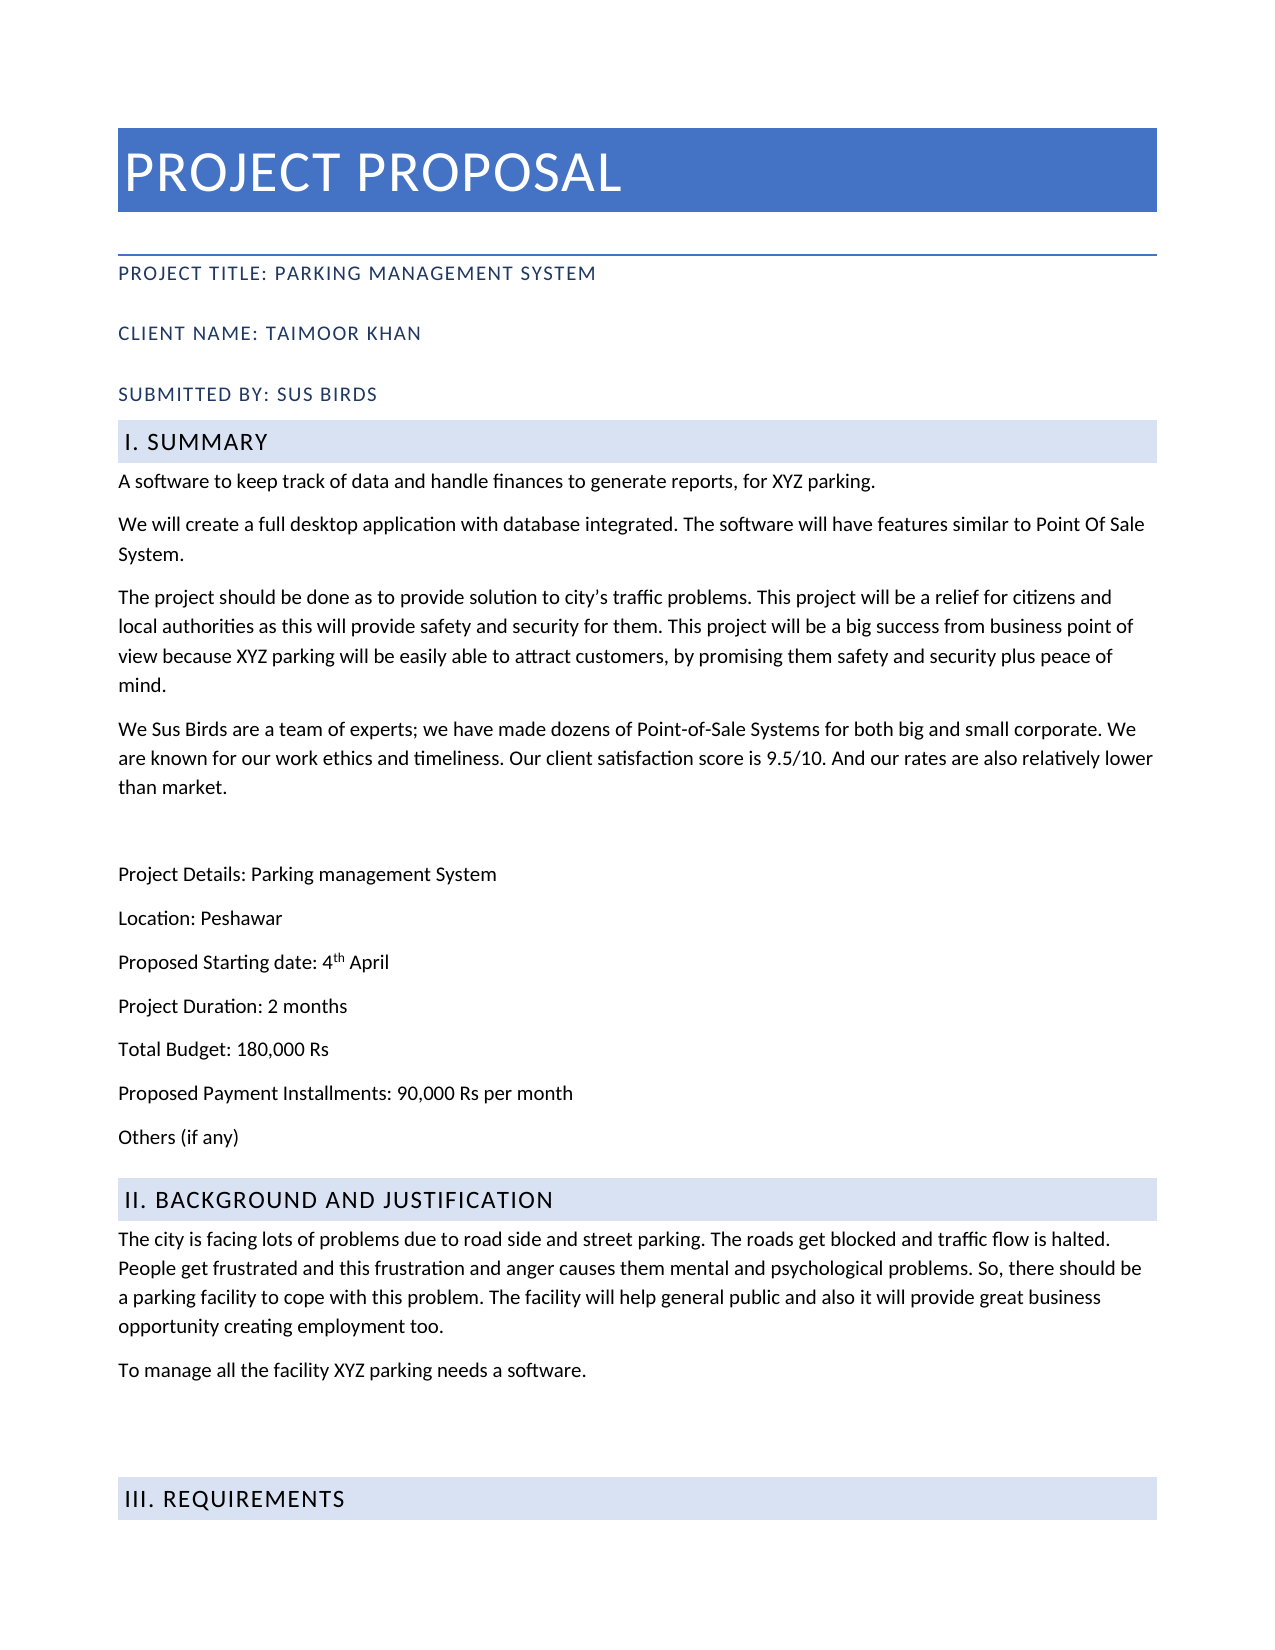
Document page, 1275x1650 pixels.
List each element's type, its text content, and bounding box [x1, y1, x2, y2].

text We will create a full desktop application with database integrated. The software will have features similar to Point Of Sale System. [118, 512, 1157, 566]
subtitle Client Name: Taimoor Khan [118, 314, 1157, 346]
text We Sus Birds are a team of experts; we have made dozens of Point-of-Sale Systems for both big and small corporate. We are known for our work ethics and timeliness. Our client satisfaction score is 9.5/10. And our rates are also relatively lower than market. [118, 716, 1157, 799]
text Location: Peshawar [118, 905, 1157, 931]
subtitle Submitted by: Sus Birds [118, 375, 1157, 406]
text Proposed Payment Installments: 90,000 Rs per month [118, 1080, 1157, 1106]
text Project Duration: 2 months [118, 993, 1157, 1018]
text The city is facing lots of problems due to road side and street parking. The roads get blocked and traffic flow is halted. People get frustrated and this frustration and anger causes them mental and psychological problems. So, there should be a parking facility to cope with this problem. The facility will help general public and also it will provide great business opportunity creating employment too. [118, 1226, 1157, 1339]
subtitle I. SUMMARY [124, 427, 1151, 457]
text To manage all the facility XYZ parking needs a software. [118, 1357, 1157, 1382]
text Project Details: Parking management System [118, 862, 1157, 887]
text The project should be done as to provide solution to city’s traffic problems. This project will be a relief for citizens and local authorities as this will provide safety and security for them. This project will be a big success from business point of view because XYZ parking will be easily able to attract customers, by promising them safety and security plus peace of mind. [118, 584, 1157, 697]
text Others (if any) [118, 1124, 1157, 1149]
subtitle II. BACKGROUND AND JUSTIFICATION [124, 1185, 1151, 1215]
subtitle Project Title: Parking Management System [118, 256, 1157, 285]
subtitle III. Requirements [124, 1484, 1151, 1514]
text Proposed Starting date: 4th April [118, 949, 1157, 974]
text Total Budget: 180,000 Rs [118, 1037, 1157, 1062]
subtitle Project Proposal [124, 135, 1151, 206]
text A software to keep track of data and handle finances to generate reports, for XYZ parking. [118, 468, 1157, 493]
